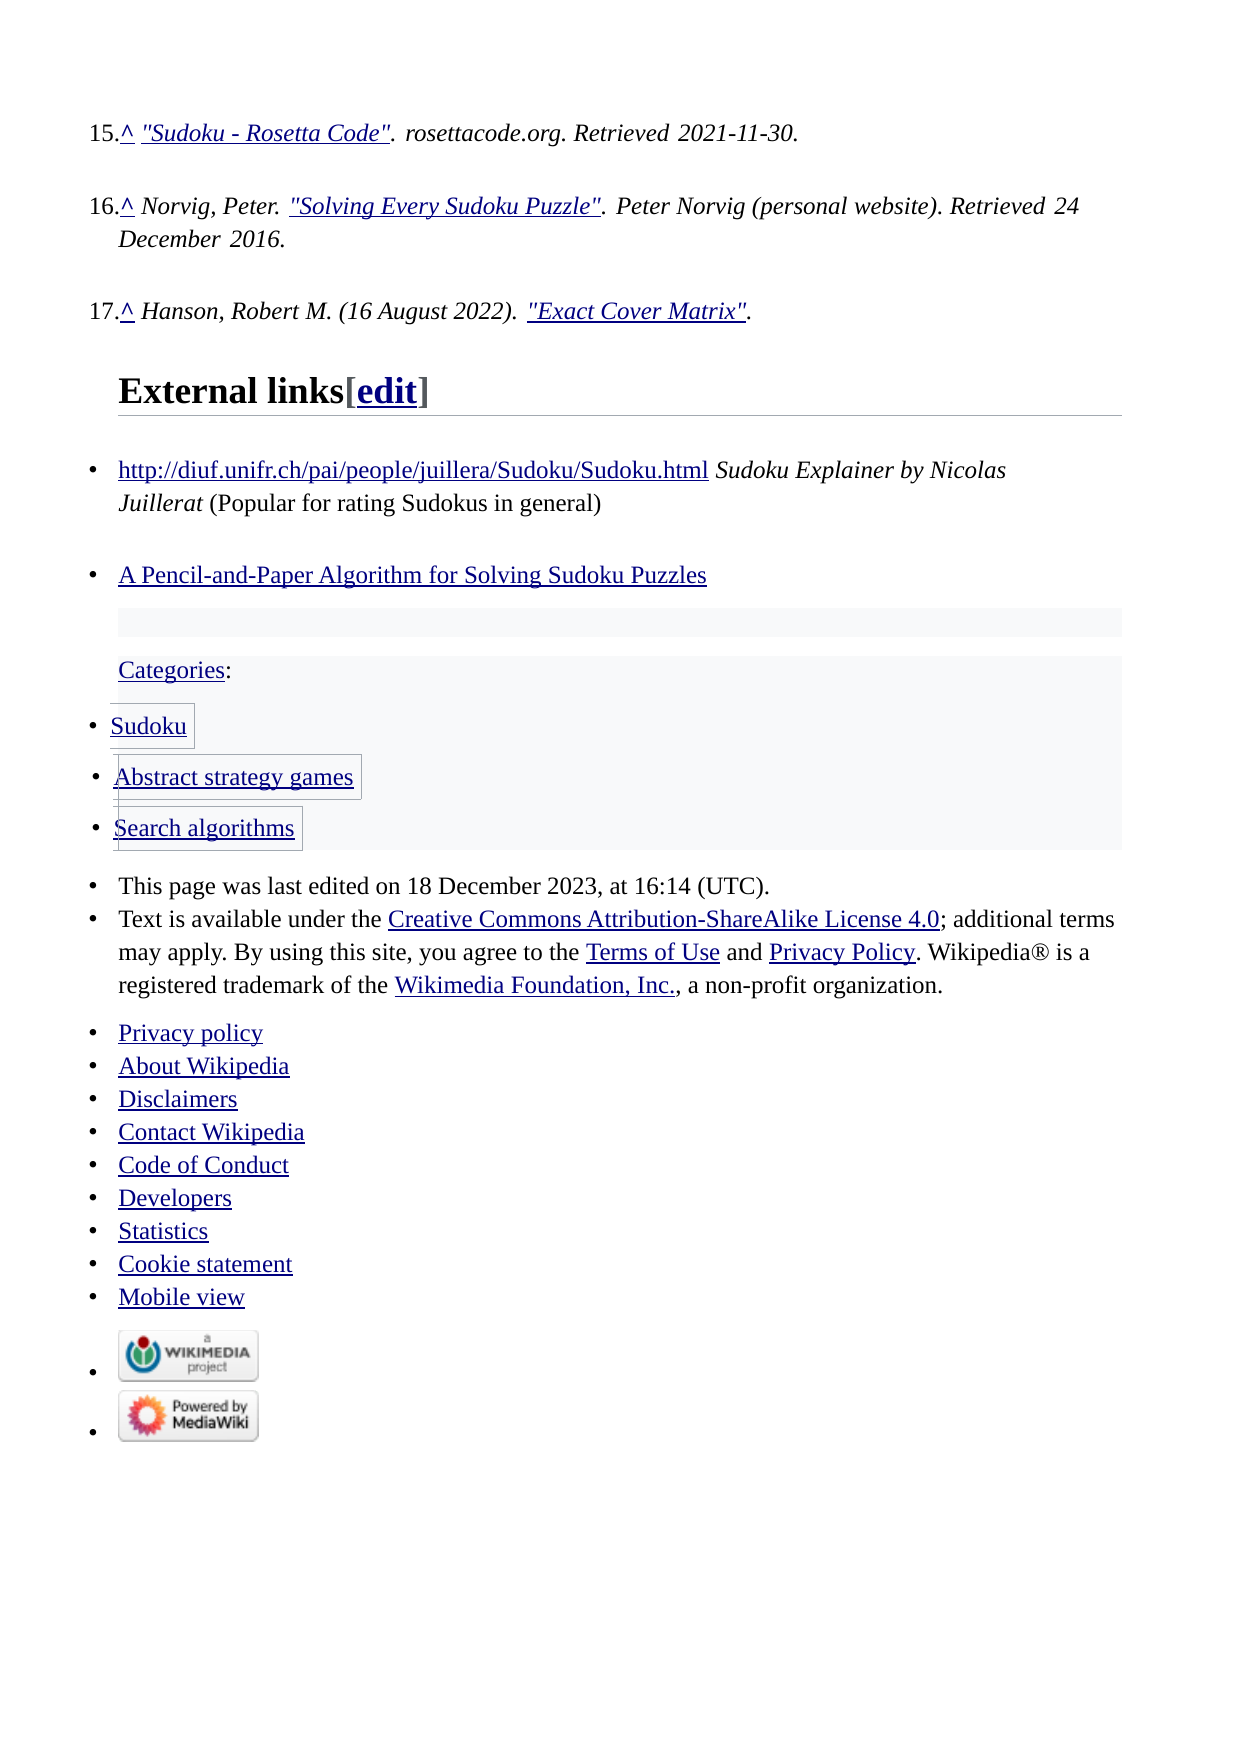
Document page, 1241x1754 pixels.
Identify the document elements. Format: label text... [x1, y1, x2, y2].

list ^ Hanson, Robert M. (16 August 2022). "Exact Cover Matrix". [118, 296, 1122, 325]
list ^ "Sudoku - Rosetta Code". rosettacode.org. Retrieved 2021-11-30. [118, 118, 1122, 147]
list http://diuf.unifr.ch/pai/people/juillera/Sudoku/Sudoku.html Sudoku Explainer by Nicolas Juillerat (Popular for rating Sudokus in general) [118, 455, 1122, 516]
list Code of Conduct [118, 1150, 1122, 1179]
list Contact Wikipedia [118, 1117, 1122, 1146]
list Search algorithms [119, 807, 302, 850]
subtitle External links[edit] [118, 369, 1122, 415]
list Disclaimers [118, 1084, 1122, 1113]
list Cookie statement [118, 1249, 1122, 1278]
picture [118, 1390, 259, 1442]
list A Pencil-and-Paper Algorithm for Solving Sudoku Puzzles [118, 560, 1122, 589]
list ^ Norvig, Peter. "Solving Every Sudoku Puzzle". Peter Norvig (personal website). Retrieved 24 December 2016. [118, 191, 1122, 252]
list This page was last edited on 18 December 2023, at 16:14 (UTC). [118, 871, 1122, 900]
list Sudoku [118, 704, 194, 748]
list Search algorithms [303, 806, 1122, 850]
list Statistics [118, 1216, 1122, 1245]
list About Wikipedia [118, 1051, 1122, 1080]
list Mobile view [118, 1282, 1122, 1311]
text Categories: [118, 656, 1122, 684]
list Sudoku [195, 703, 1122, 748]
list Developers [118, 1183, 1122, 1212]
picture [118, 1330, 259, 1382]
list Privacy policy [118, 1018, 1122, 1047]
list Abstract strategy games [119, 755, 361, 799]
list Abstract strategy games [362, 754, 1122, 799]
list Text is available under the Creative Commons Attribution-ShareAlike License 4.0; additional terms may apply. By using this site, you agree to the Terms of Use and Privacy Policy. Wikipedia® is a registered trademark of the Wikimedia Foundation, Inc., a non-profit organization. [118, 904, 1122, 999]
